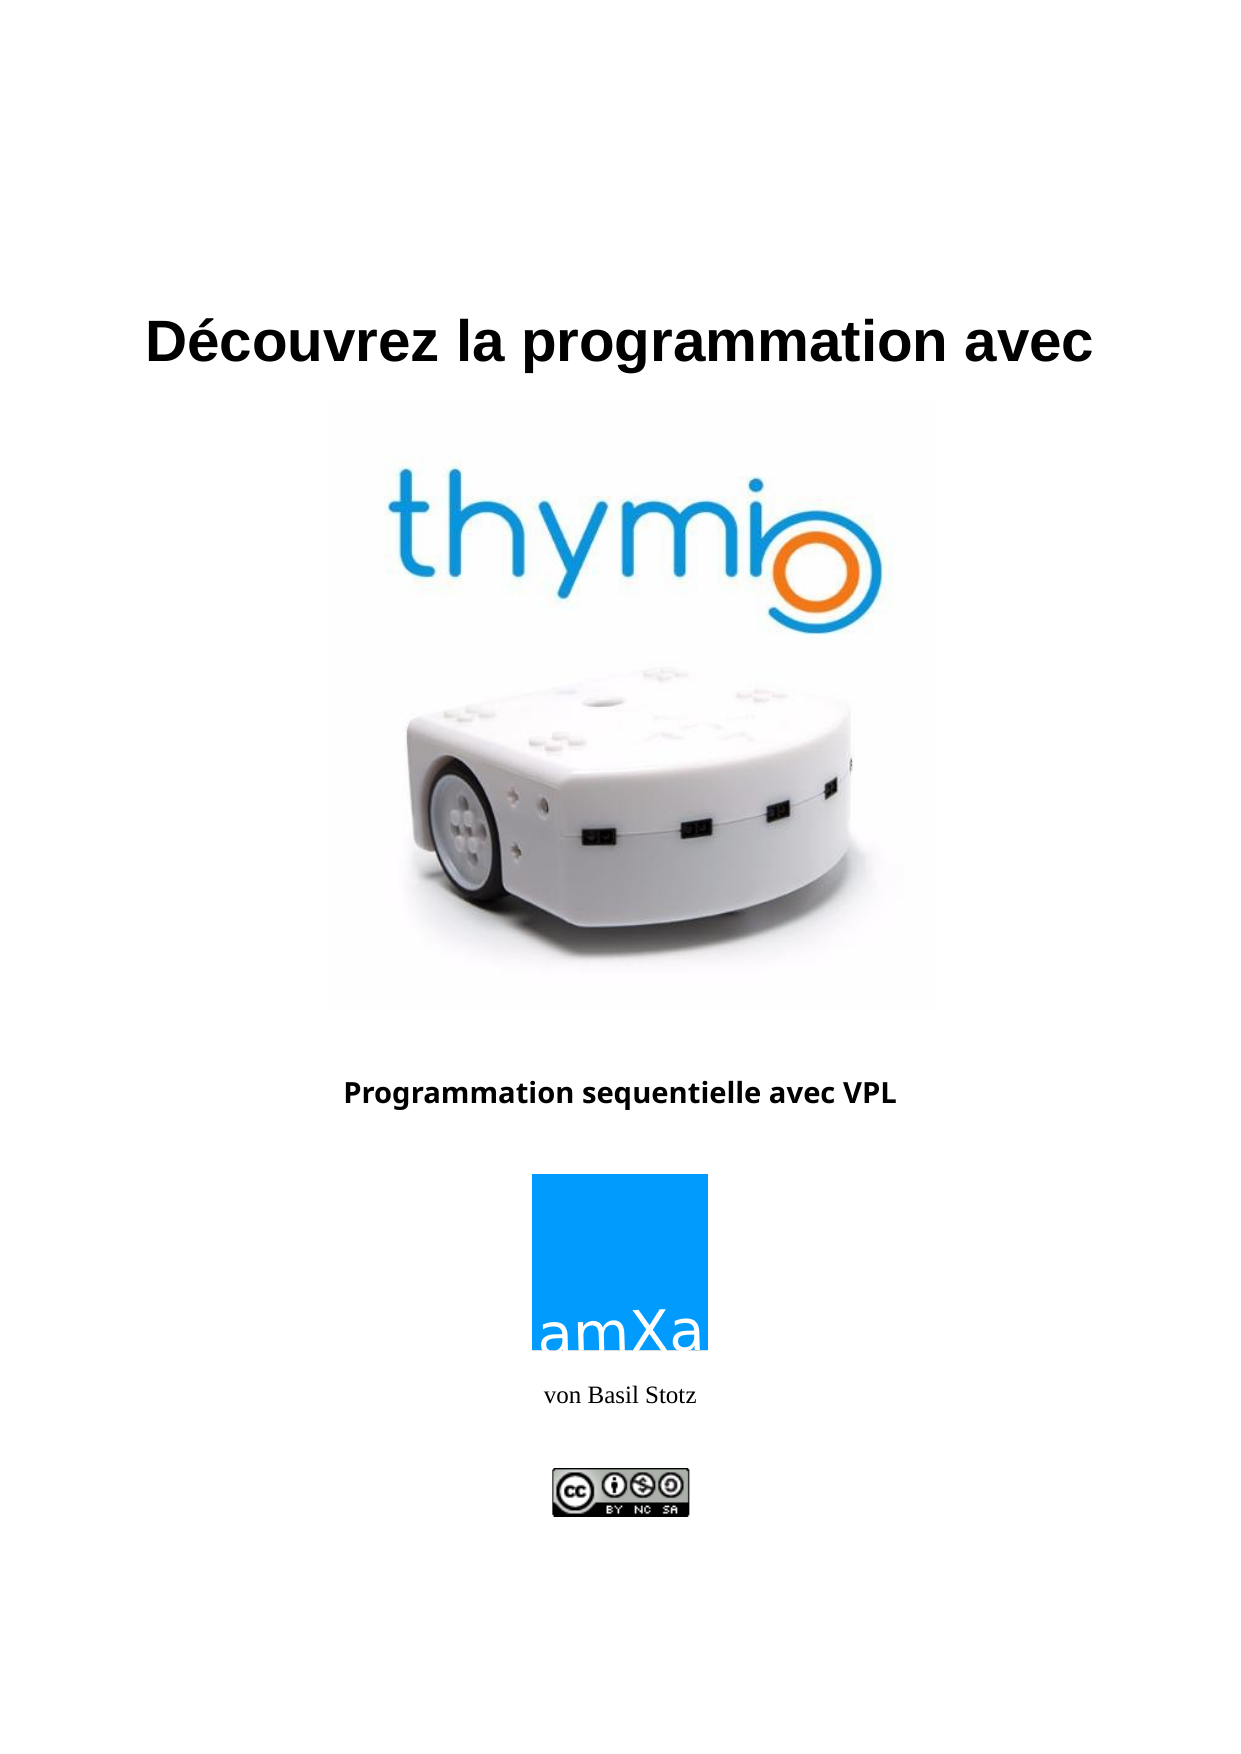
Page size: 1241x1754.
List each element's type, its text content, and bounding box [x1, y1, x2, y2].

picture [532, 1174, 708, 1351]
title Découvrez la programmation avec [118, 306, 1122, 373]
picture [552, 1468, 690, 1517]
text Programmation sequentielle avec VPL [118, 1073, 1122, 1112]
text von Basil Stotz [118, 1380, 1122, 1409]
picture [326, 398, 938, 1011]
